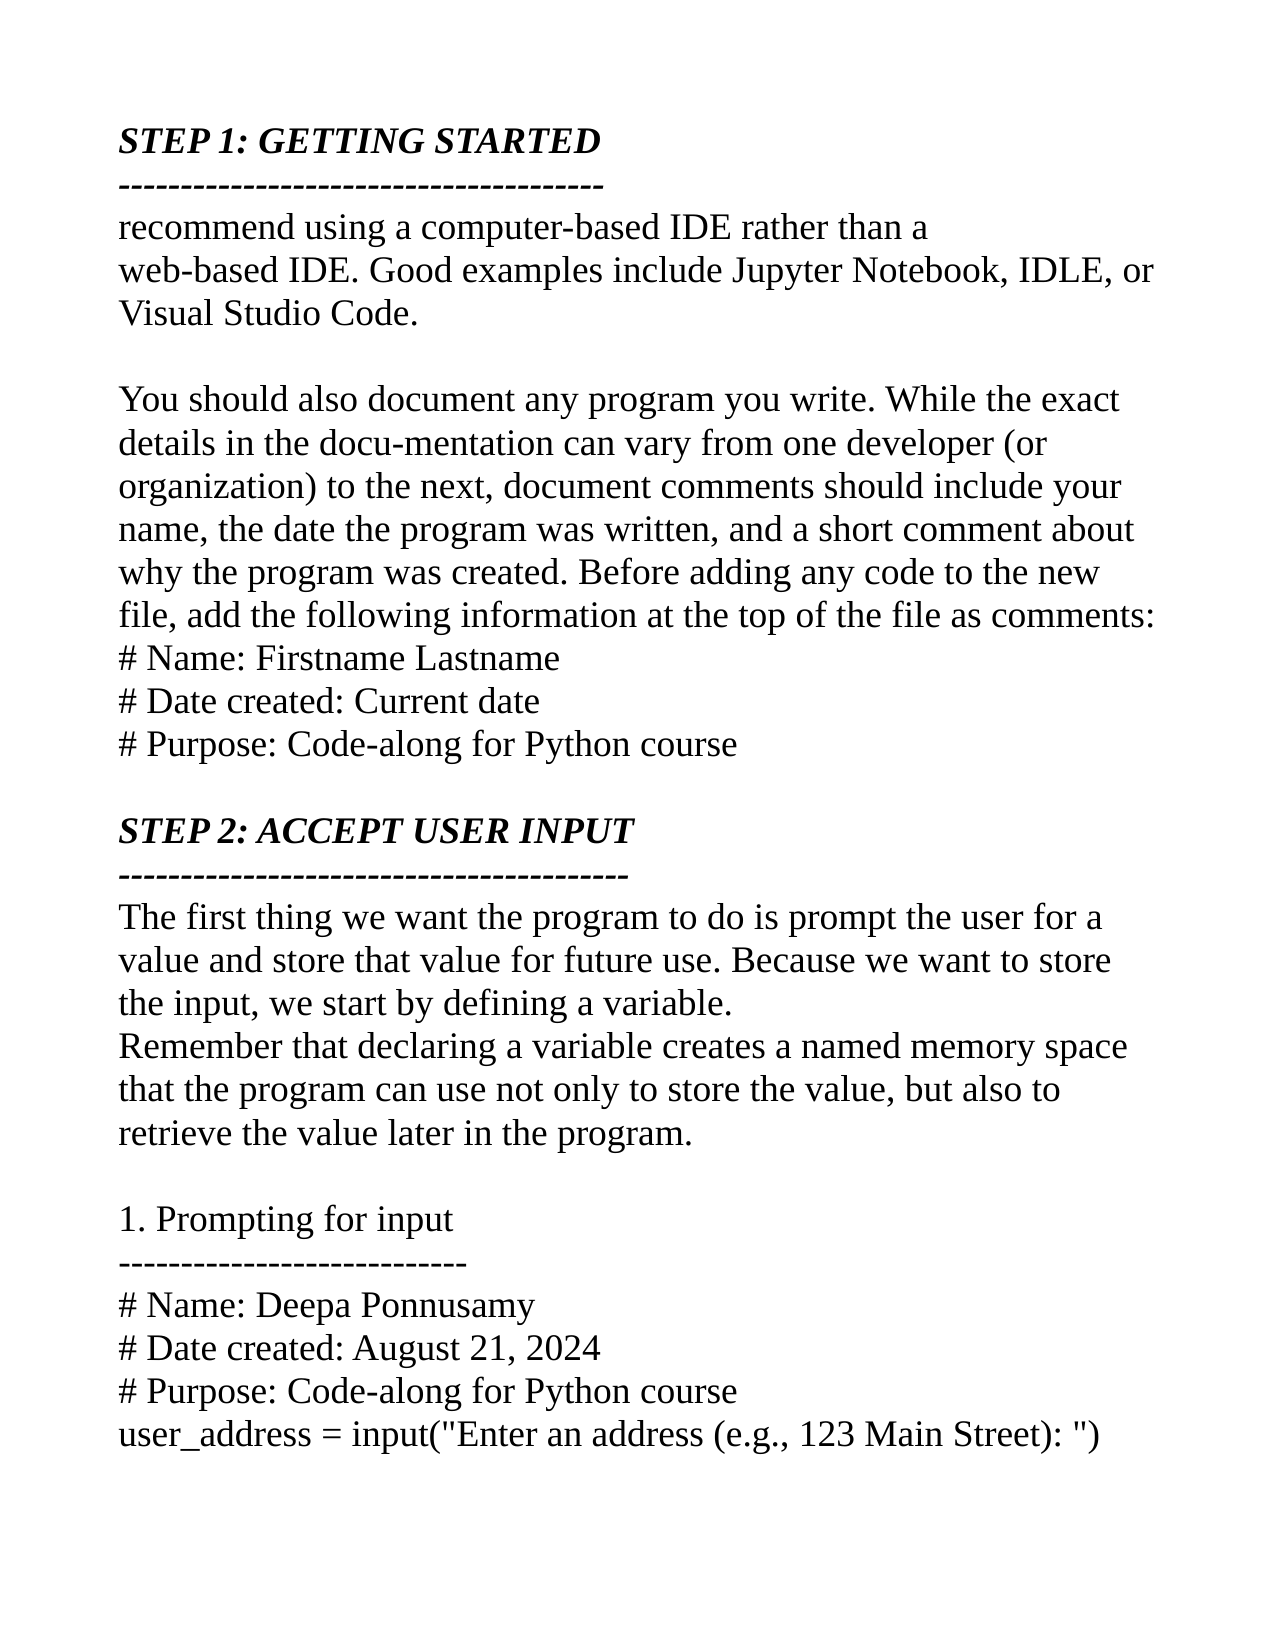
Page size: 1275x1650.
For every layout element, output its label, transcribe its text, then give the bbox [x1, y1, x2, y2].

text # Purpose: Code-­along for Python course [118, 722, 1157, 765]
text # Purpose: Code-­along for Python course [118, 1369, 1157, 1412]
text recommend using a computer-­based IDE rather than a [118, 204, 1157, 247]
text The first thing we want the program to do is prompt the user for a value and store that value for future use. Because we want to store the input, we start by defining a variable. [118, 894, 1157, 1024]
text user_address = input("Enter an address (e.g., 123 Main Street): ") [118, 1412, 1157, 1455]
text # Date created: Current date [118, 679, 1157, 722]
text # Date created: August 21, 2024 [118, 1326, 1157, 1369]
text web-­based IDE. Good examples include Jupyter Notebook, IDLE, or Visual Studio Code. [118, 247, 1157, 334]
text STEP 2: ACCEPT USER INPUT [118, 808, 1157, 851]
text ---------------------------- [118, 1239, 1157, 1282]
text You should also document any program you write. While the exact details in the docu-mentation can vary from one developer (or organization) to the next, document comments should include your name, the date the program was written, and a short comment about [118, 377, 1157, 549]
text 1. Prompting for input [118, 1196, 1157, 1239]
text ----------------------------------------- [118, 851, 1157, 894]
text Remember that declaring a variable creates a named memory space that the program can use not only to store the value, but also to retrieve the value later in the program. [118, 1024, 1157, 1153]
text # Name: Deepa Ponnusamy [118, 1282, 1157, 1326]
text # Name: Firstname Lastname [118, 636, 1157, 679]
text STEP 1: GETTING STARTED [118, 118, 1157, 161]
text --------------------------------------- [118, 161, 1157, 204]
text why the program was created. Before adding any code to the new file, add the following information at the top of the file as comments: [118, 549, 1157, 636]
